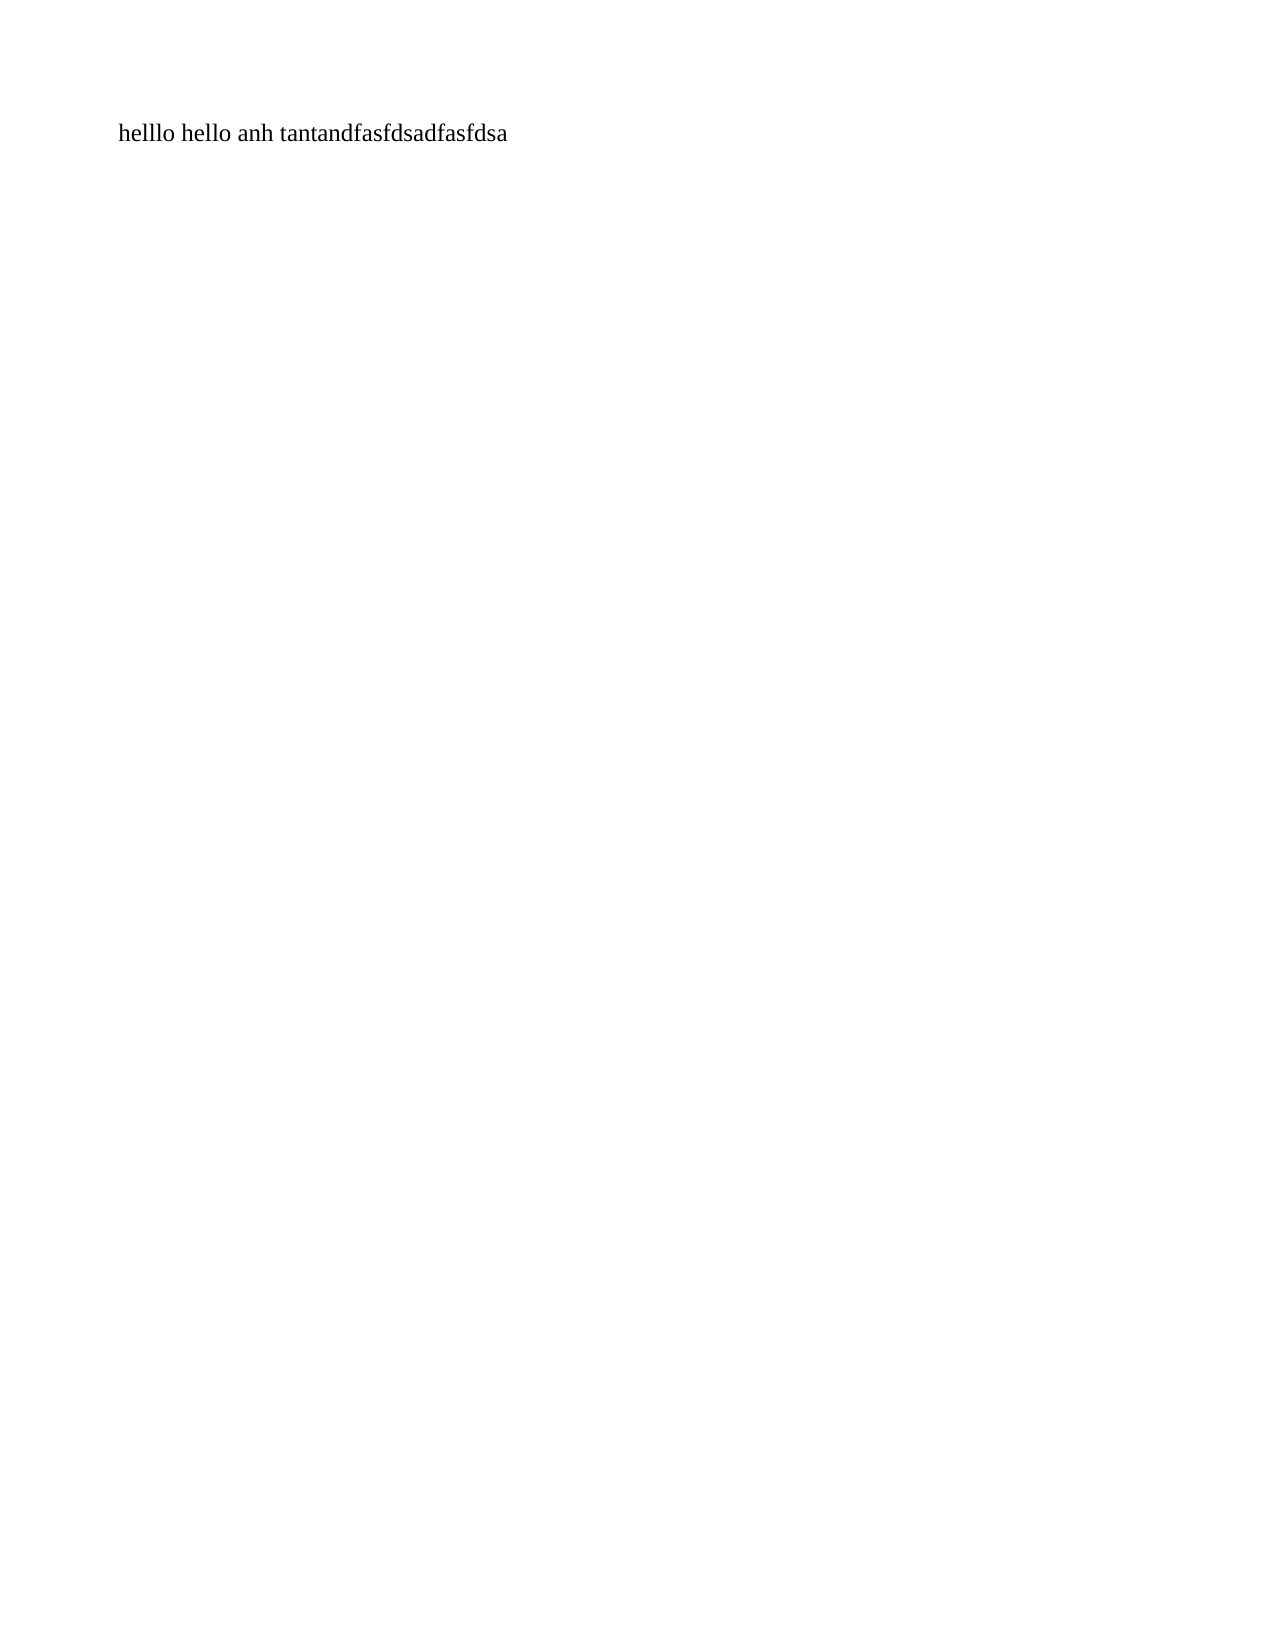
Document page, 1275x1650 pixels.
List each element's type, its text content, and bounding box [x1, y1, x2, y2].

text helllo hello anh tantandfasfdsadfasfdsa [118, 118, 1157, 147]
